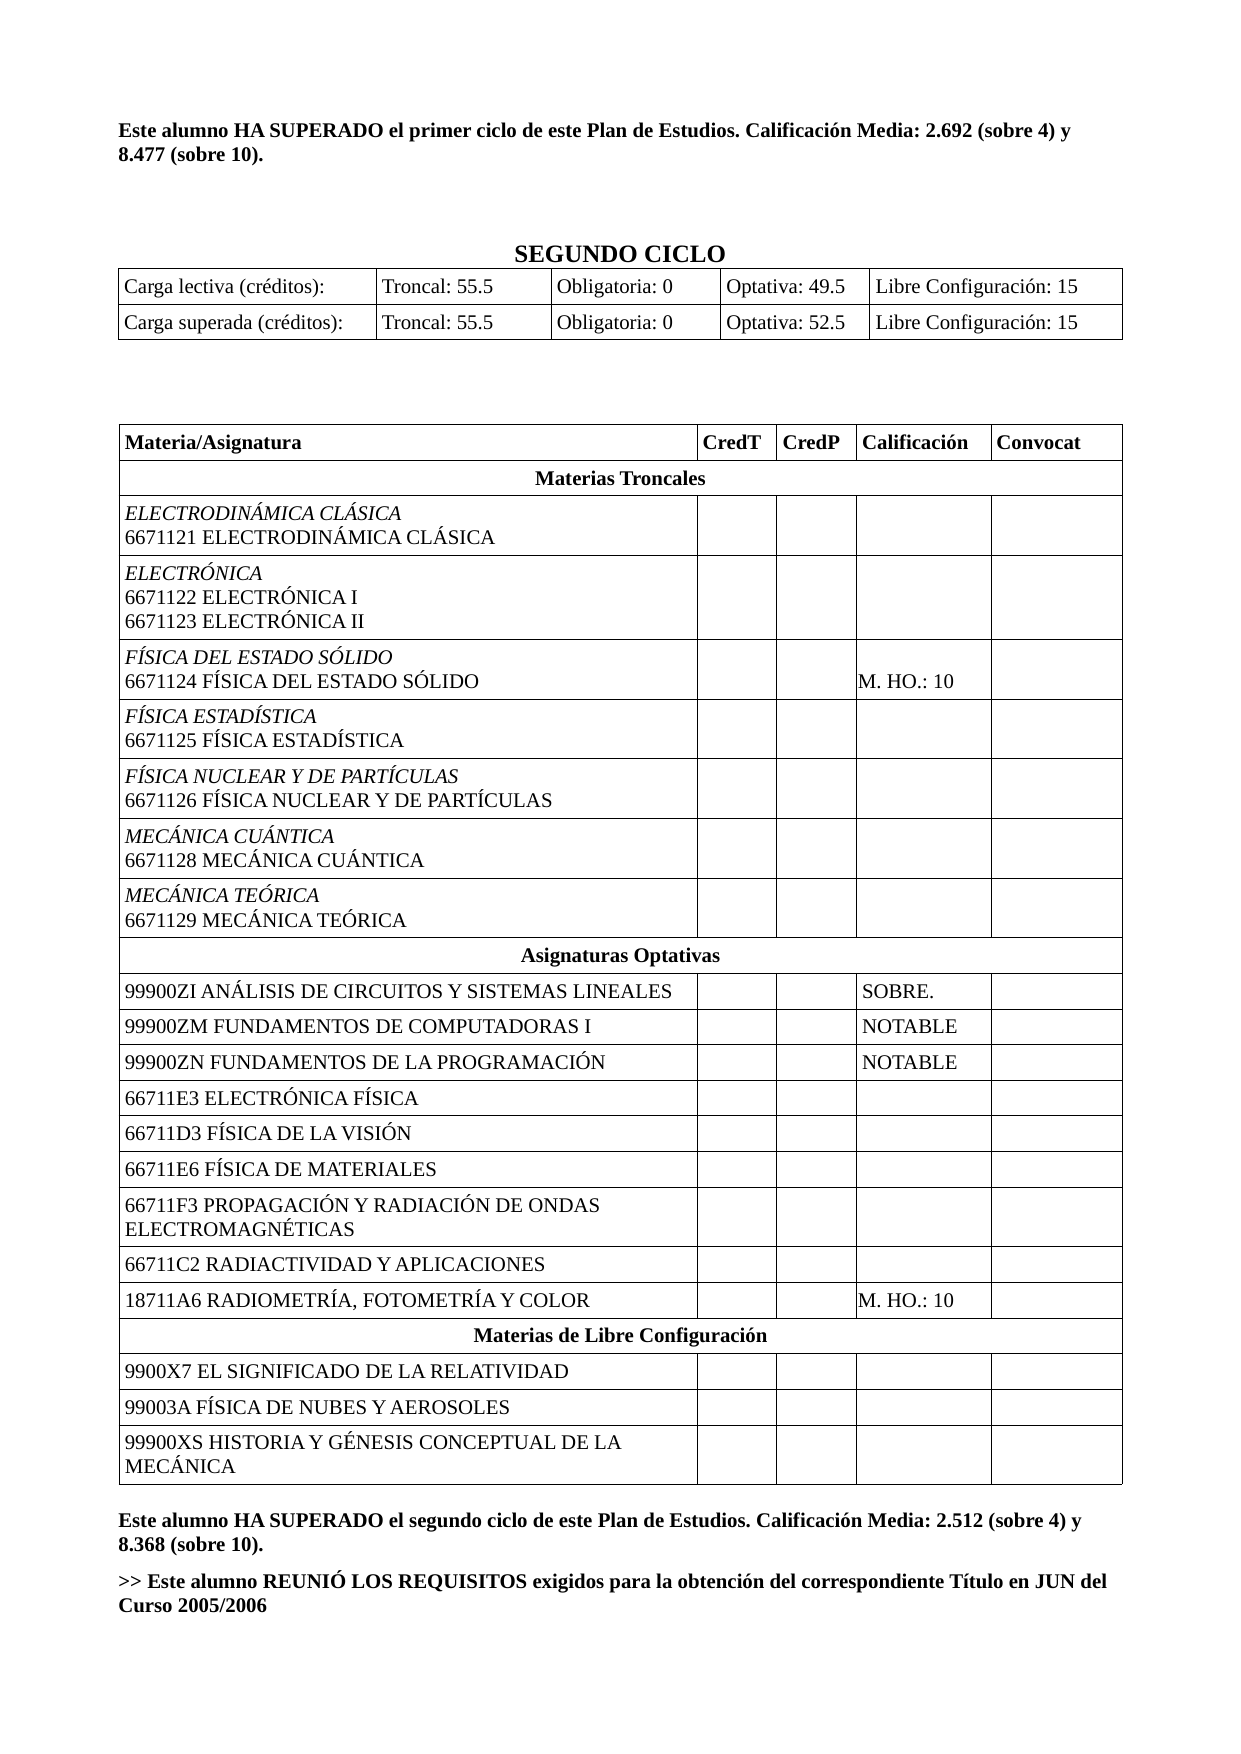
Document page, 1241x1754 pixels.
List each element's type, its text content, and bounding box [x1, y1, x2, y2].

table_cell [857, 1354, 991, 1389]
table_cell [992, 640, 1122, 698]
table_cell 99900ZM FUNDAMENTOS DE COMPUTADORAS I [120, 1010, 697, 1044]
table_cell [857, 700, 991, 758]
table_cell [698, 496, 776, 555]
table_cell 99900XS HISTORIA Y GÉNESIS CONCEPTUAL DE LA MECÁNICA [120, 1426, 697, 1484]
table_cell [698, 1247, 776, 1282]
table_cell Optativa: 52.5 [721, 305, 869, 339]
table_cell 66711E6 FÍSICA DE MATERIALES [120, 1152, 697, 1187]
table_cell [857, 1188, 991, 1246]
table_cell [698, 1152, 776, 1187]
table_cell Materias Troncales [120, 461, 1122, 495]
table_cell 18711A6 RADIOMETRÍA, FOTOMETRÍA Y COLOR [120, 1283, 697, 1318]
table_cell [992, 879, 1122, 937]
table_cell MECÁNICA CUÁNTICA 6671128 MECÁNICA CUÁNTICA [120, 819, 697, 878]
table_cell [992, 1010, 1122, 1044]
table_cell [698, 1283, 776, 1318]
table_cell [698, 1426, 776, 1484]
table_cell [992, 1081, 1122, 1115]
table_cell ELECTRÓNICA 6671122 ELECTRÓNICA I 6671123 ELECTRÓNICA II [120, 556, 697, 639]
table_header Libre Configuración: 15 [870, 269, 1122, 304]
table_cell [698, 1081, 776, 1115]
table_cell Troncal: 55.5 [377, 305, 551, 339]
table_cell [777, 496, 856, 555]
table_cell [992, 1152, 1122, 1187]
table_cell FÍSICA DEL ESTADO SÓLIDO 6671124 FÍSICA DEL ESTADO SÓLIDO [120, 640, 697, 698]
table_cell [857, 1390, 991, 1424]
table_cell [777, 1188, 856, 1246]
table_cell 99900ZI ANÁLISIS DE CIRCUITOS Y SISTEMAS LINEALES [120, 974, 697, 1008]
table_cell [992, 1188, 1122, 1246]
table_cell [857, 1116, 991, 1151]
table_cell FÍSICA NUCLEAR Y DE PARTÍCULAS 6671126 FÍSICA NUCLEAR Y DE PARTÍCULAS [120, 759, 697, 818]
table_cell [777, 1390, 856, 1424]
text SEGUNDO CICLO [118, 239, 1122, 268]
table_cell M. HO.: 10 [857, 640, 991, 698]
table_cell [992, 556, 1122, 639]
table_cell [992, 700, 1122, 758]
table_cell [698, 556, 776, 639]
table_cell [992, 1116, 1122, 1151]
table_cell [777, 1247, 856, 1282]
table_cell [857, 1247, 991, 1282]
table_header Carga lectiva (créditos): [119, 269, 376, 304]
table_cell [992, 1426, 1122, 1484]
table_cell [992, 1390, 1122, 1424]
table_cell [777, 879, 856, 937]
table_cell [698, 1188, 776, 1246]
table_cell 66711E3 ELECTRÓNICA FÍSICA [120, 1081, 697, 1115]
table_cell [777, 1426, 856, 1484]
table_cell [698, 640, 776, 698]
table_cell [698, 1010, 776, 1044]
table_header Convocat [992, 425, 1122, 460]
table_cell [698, 759, 776, 818]
table_cell MECÁNICA TEÓRICA 6671129 MECÁNICA TEÓRICA [120, 879, 697, 937]
table_header CredP [777, 425, 856, 460]
table_cell [777, 640, 856, 698]
table_cell [777, 1081, 856, 1115]
table_cell 66711C2 RADIACTIVIDAD Y APLICACIONES [120, 1247, 697, 1282]
table_cell 9900X7 EL SIGNIFICADO DE LA RELATIVIDAD [120, 1354, 697, 1389]
table_cell Asignaturas Optativas [120, 938, 1122, 973]
table_cell [992, 1283, 1122, 1318]
table_cell [698, 819, 776, 878]
table_cell [698, 1354, 776, 1389]
table_cell [777, 1354, 856, 1389]
table_cell [857, 556, 991, 639]
table_cell [777, 700, 856, 758]
table_header Materia/Asignatura [120, 425, 697, 460]
table_cell Materias de Libre Configuración [120, 1319, 1122, 1353]
table_cell [857, 1152, 991, 1187]
table_cell [857, 759, 991, 818]
table_cell [857, 1426, 991, 1484]
table_cell [698, 879, 776, 937]
table_cell SOBRE. [857, 974, 991, 1008]
table_cell [992, 759, 1122, 818]
table_cell [992, 1247, 1122, 1282]
table_cell NOTABLE [857, 1010, 991, 1044]
table_cell Carga superada (créditos): [119, 305, 376, 339]
table_cell 66711D3 FÍSICA DE LA VISIÓN [120, 1116, 697, 1151]
table_cell [857, 879, 991, 937]
text Este alumno HA SUPERADO el segundo ciclo de este Plan de Estudios. Calificación Media: 2.512 (sobre 4) y 8.368 (sobre 10). [118, 1508, 1122, 1556]
table_cell [992, 819, 1122, 878]
table_cell Libre Configuración: 15 [870, 305, 1122, 339]
table_header Obligatoria: 0 [552, 269, 720, 304]
table_cell [857, 496, 991, 555]
table_cell 99003A FÍSICA DE NUBES Y AEROSOLES [120, 1390, 697, 1424]
table_cell [992, 1045, 1122, 1080]
table_cell FÍSICA ESTADÍSTICA 6671125 FÍSICA ESTADÍSTICA [120, 700, 697, 758]
table_cell [698, 1390, 776, 1424]
table_cell [777, 1283, 856, 1318]
table_cell [777, 759, 856, 818]
table_cell [698, 974, 776, 1008]
table_cell M. HO.: 10 [857, 1283, 991, 1318]
table_cell 99900ZN FUNDAMENTOS DE LA PROGRAMACIÓN [120, 1045, 697, 1080]
table_cell [857, 819, 991, 878]
table_cell [777, 819, 856, 878]
table_cell [777, 1010, 856, 1044]
text >> Este alumno REUNIÓ LOS REQUISITOS exigidos para la obtención del correspondiente Título en JUN del Curso 2005/2006 [118, 1569, 1122, 1617]
table_cell [777, 974, 856, 1008]
table_header Calificación [857, 425, 991, 460]
table_header Troncal: 55.5 [377, 269, 551, 304]
table_cell [777, 1045, 856, 1080]
table_cell [698, 700, 776, 758]
text Este alumno HA SUPERADO el primer ciclo de este Plan de Estudios. Calificación Media: 2.692 (sobre 4) y 8.477 (sobre 10). [118, 118, 1122, 166]
table_header CredT [698, 425, 776, 460]
table_cell [992, 496, 1122, 555]
table_cell [992, 1354, 1122, 1389]
table_cell [698, 1045, 776, 1080]
table_cell [777, 1152, 856, 1187]
table_cell 66711F3 PROPAGACIÓN Y RADIACIÓN DE ONDAS ELECTROMAGNÉTICAS [120, 1188, 697, 1246]
table_cell [777, 1116, 856, 1151]
table_cell [857, 1081, 991, 1115]
table_cell Obligatoria: 0 [552, 305, 720, 339]
table_cell ELECTRODINÁMICA CLÁSICA 6671121 ELECTRODINÁMICA CLÁSICA [120, 496, 697, 555]
table_cell [698, 1116, 776, 1151]
table_cell NOTABLE [857, 1045, 991, 1080]
table_cell [992, 974, 1122, 1008]
table_header Optativa: 49.5 [721, 269, 869, 304]
table_cell [777, 556, 856, 639]
